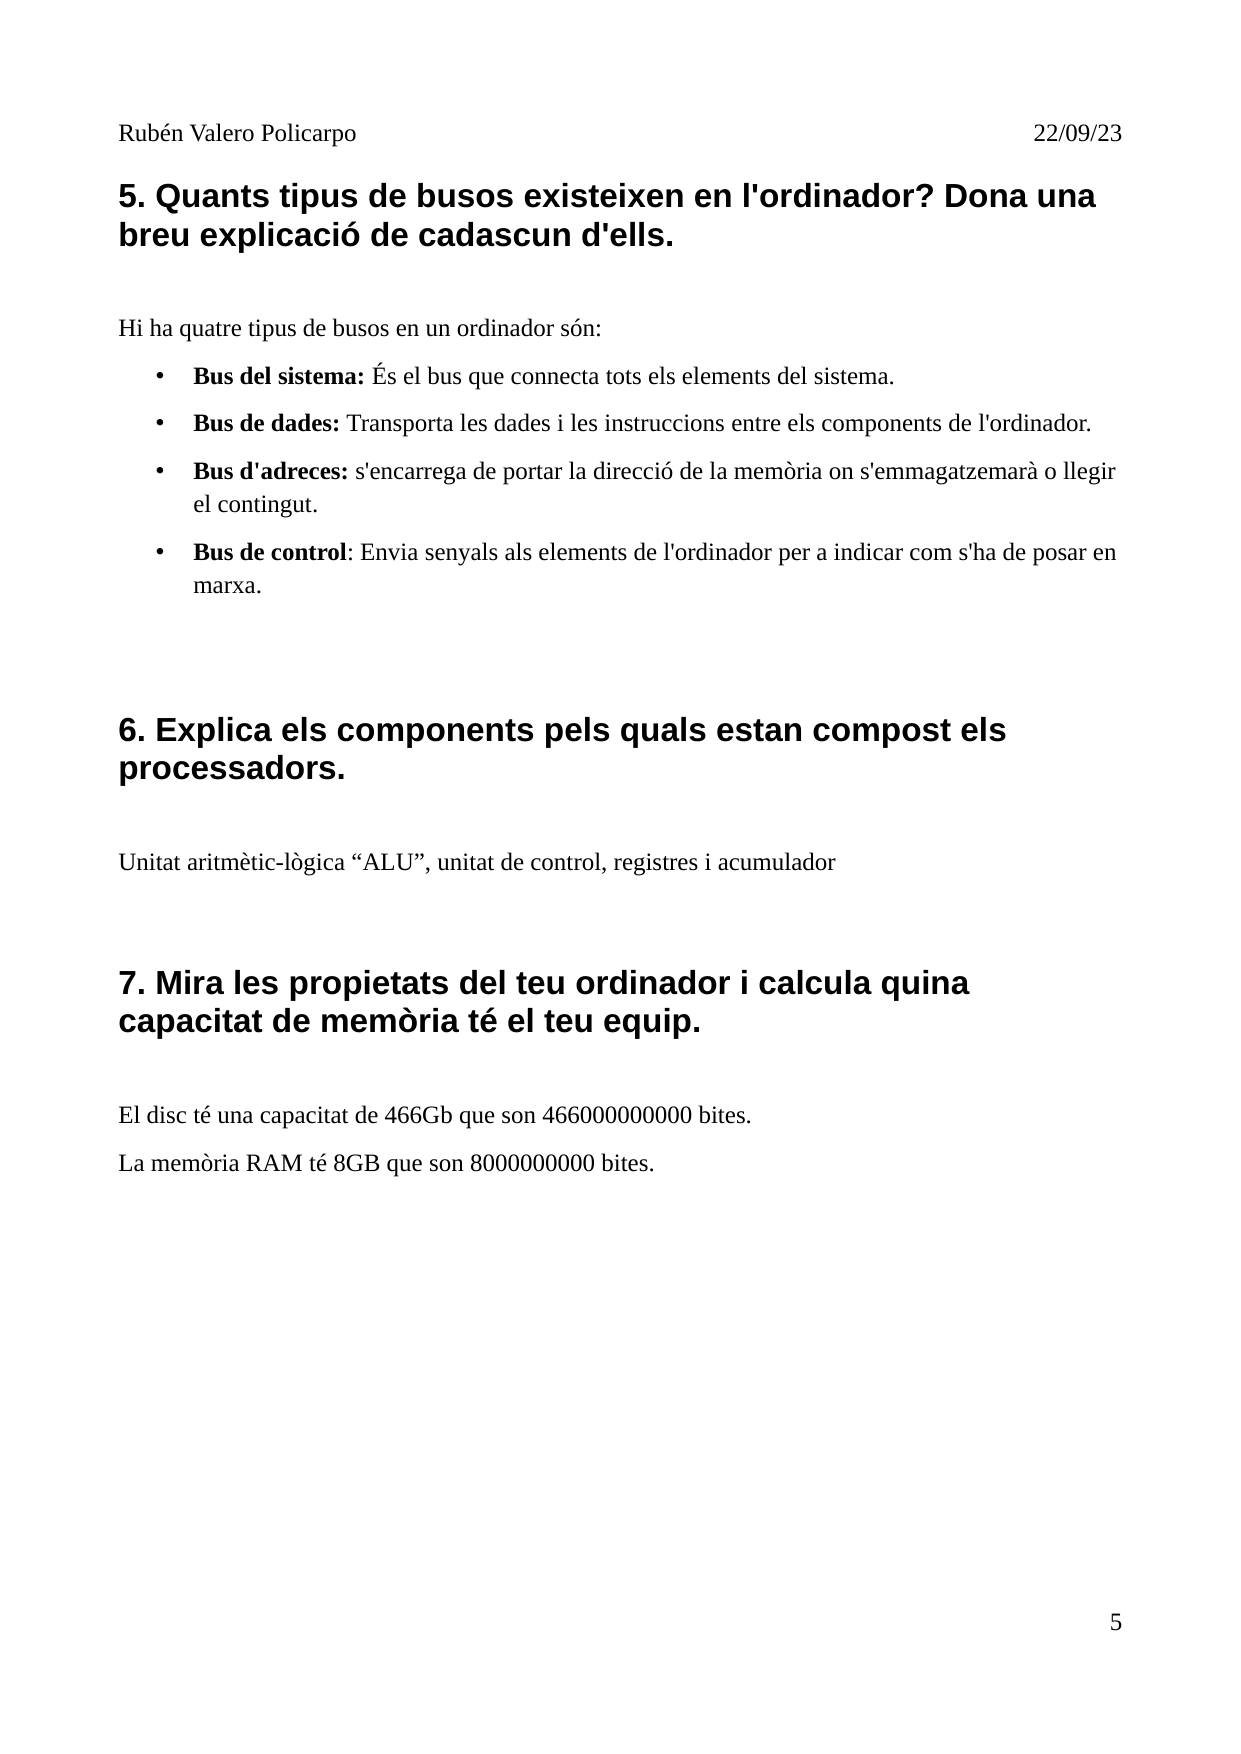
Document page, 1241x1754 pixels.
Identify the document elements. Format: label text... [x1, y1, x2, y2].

text El disc té una capacitat de 466Gb que son 466000000000 bites. [118, 1100, 1122, 1129]
text Hi ha quatre tipus de busos en un ordinador són: [118, 313, 1122, 342]
text La memòria RAM té 8GB que son 8000000000 bites. [118, 1148, 1122, 1176]
list Bus del sistema: És el bus que connecta tots els elements del sistema. [156, 361, 1122, 390]
list Bus d'adreces: s'encarrega de portar la direcció de la memòria on s'emmagatzemarà o llegir el contingut. [156, 456, 1122, 518]
list Bus de dades: Transporta les dades i les instruccions entre els components de l'ordinador. [156, 408, 1122, 437]
text Unitat aritmètic-lògica “ALU”, unitat de control, registres i acumulador [118, 847, 1122, 876]
subtitle 5. Quants tipus de busos existeixen en l'ordinador? Dona una breu explicació de cadascun d'ells. [118, 176, 1122, 253]
subtitle 6. Explica els components pels quals estan compost els processadors. [118, 710, 1122, 787]
list Bus de control: Envia senyals als elements de l'ordinador per a indicar com s'ha de posar en marxa. [156, 537, 1122, 598]
subtitle 7. Mira les propietats del teu ordinador i calcula quina capacitat de memòria té el teu equip. [118, 963, 1122, 1040]
